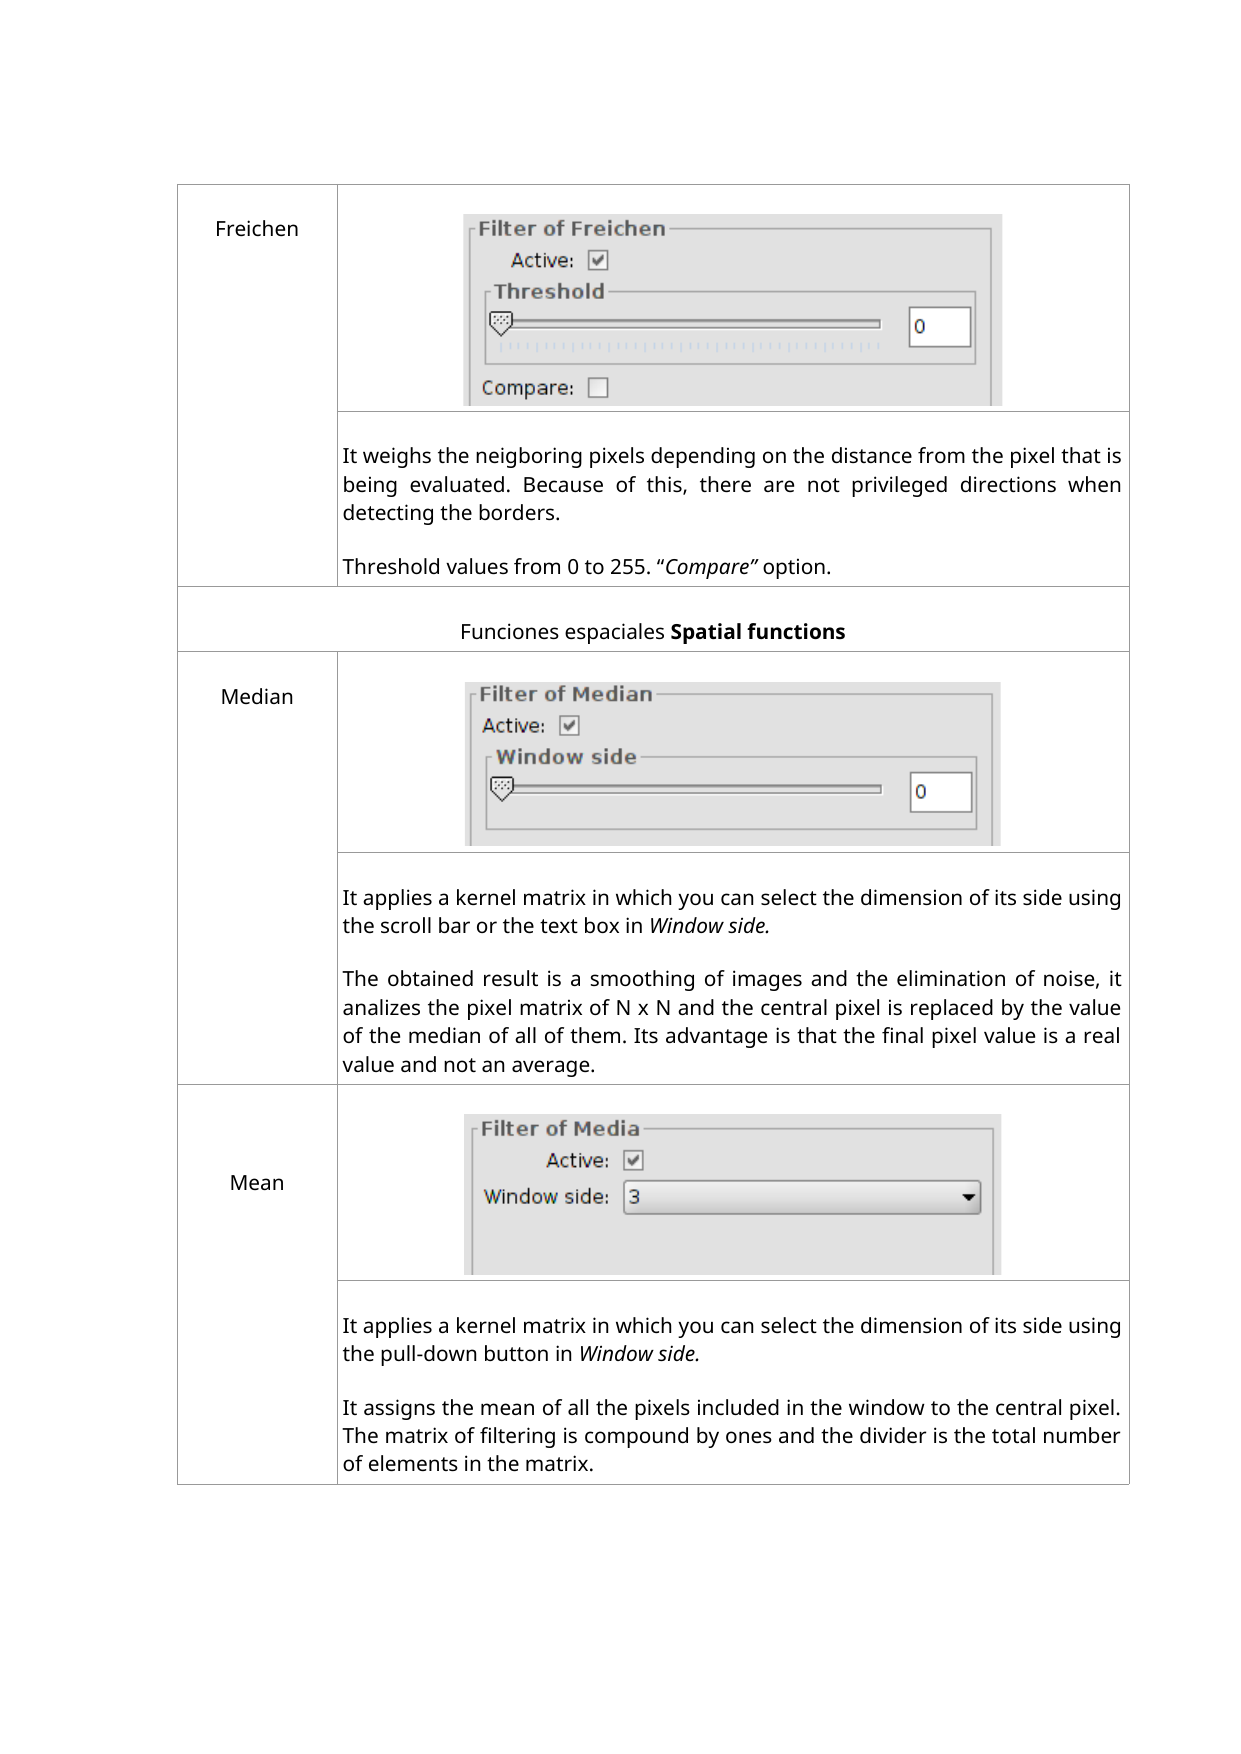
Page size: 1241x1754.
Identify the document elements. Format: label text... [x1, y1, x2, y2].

table_cell Median [178, 652, 337, 1084]
table_cell Freichen [178, 185, 337, 586]
table_cell It applies a kernel matrix in which you can select the dimension of its side using the pull-down button in Window side. It assigns the mean of all the pixels included in the window to the central pixel. The matrix of filtering is compound by ones and the divider is the total number of elements in the matrix. [338, 1281, 1129, 1484]
picture [463, 214, 1003, 406]
table_cell It weighs the neigboring pixels depending on the distance from the pixel that is being evaluated. Because of this, there are not privileged directions when detecting the borders. Threshold values from 0 to 255. “Compare” option. [338, 412, 1129, 586]
table_cell [338, 652, 1129, 852]
table_cell [338, 1085, 1129, 1280]
table_cell Funciones espaciales Spatial functions [178, 587, 1129, 651]
picture [464, 682, 1001, 846]
table_cell It applies a kernel matrix in which you can select the dimension of its side using the scroll bar or the text box in Window side. The obtained result is a smoothing of images and the elimination of noise, it analizes the pixel matrix of N x N and the central pixel is replaced by the value of the median of all of them. Its advantage is that the final pixel value is a real value and not an average. [338, 853, 1129, 1084]
table_cell Mean [178, 1085, 337, 1484]
table_cell [338, 185, 1129, 411]
picture [464, 1114, 1002, 1275]
